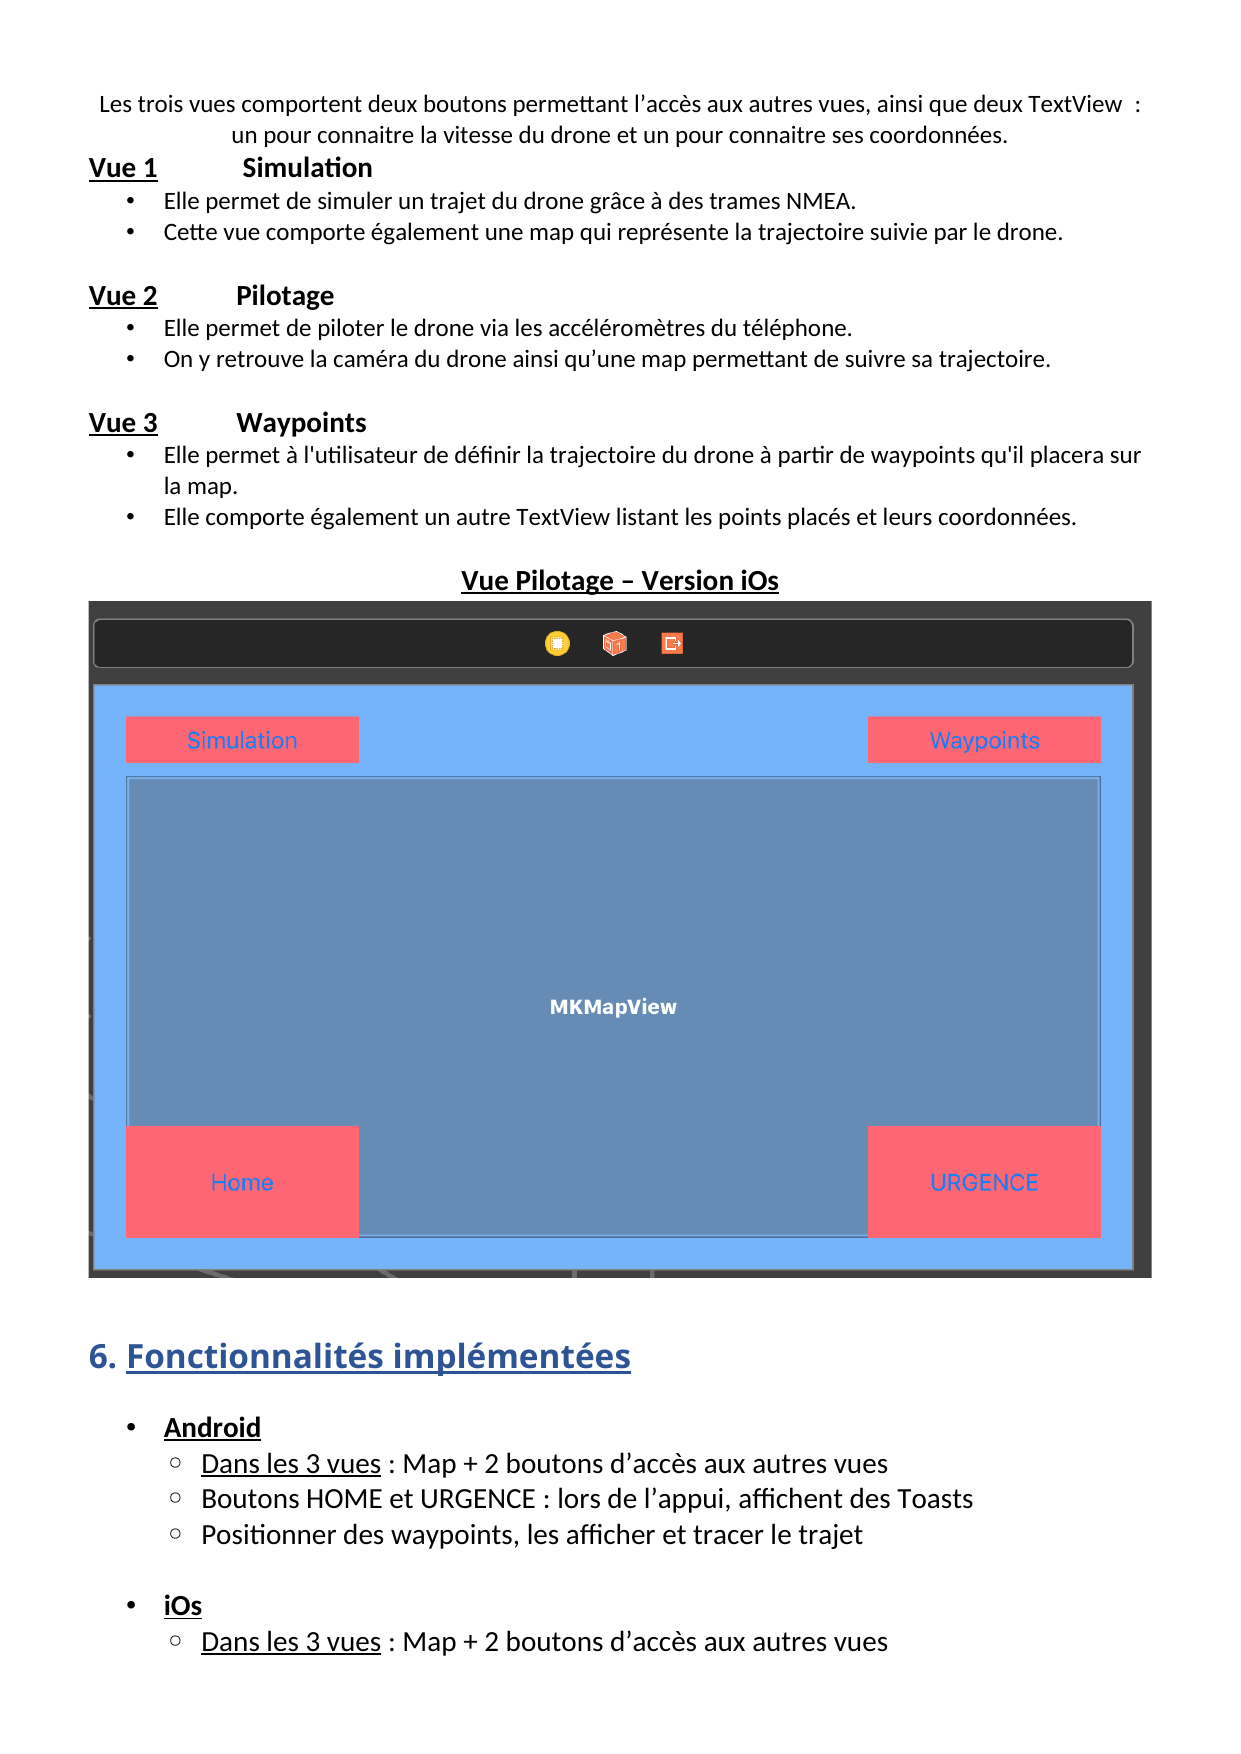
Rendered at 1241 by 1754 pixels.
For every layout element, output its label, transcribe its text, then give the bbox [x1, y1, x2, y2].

list Positionner des waypoints, les afficher et tracer le trajet [163, 1516, 1152, 1552]
list Dans les 3 vues : Map + 2 boutons d’accès aux autres vues [163, 1623, 1152, 1658]
text Vue 3 Waypoints [88, 404, 1152, 439]
list On y retrouve la caméra du drone ainsi qu’une map permettant de suivre sa trajectoire. [126, 343, 1152, 373]
picture [88, 601, 1152, 1278]
subtitle 6. Fonctionnalités implémentées [88, 1333, 1152, 1379]
list Elle comporte également un autre TextView listant les points placés et leurs coordonnées. [126, 501, 1152, 531]
list Android [126, 1409, 1152, 1445]
list Elle permet de simuler un trajet du drone grâce à des trames NMEA. [126, 185, 1152, 216]
list Elle permet à l'utilisateur de définir la trajectoire du drone à partir de waypoints qu'il placera sur la map. [126, 439, 1152, 501]
list Dans les 3 vues : Map + 2 boutons d’accès aux autres vues [163, 1445, 1152, 1480]
text Les trois vues comportent deux boutons permettant l’accès aux autres vues, ainsi que deux TextView : un pour connaitre la vitesse du drone et un pour connaitre ses coordonnées. [88, 88, 1152, 149]
list Boutons HOME et URGENCE : lors de l’appui, affichent des Toasts [163, 1480, 1152, 1516]
text Vue 1 Simulation [88, 149, 1152, 185]
text Vue Pilotage – Version iOs [88, 562, 1152, 597]
list Cette vue comporte également une map qui représente la trajectoire suivie par le drone. [126, 216, 1152, 246]
list iOs [126, 1587, 1152, 1623]
list Elle permet de piloter le drone via les accéléromètres du téléphone. [126, 312, 1152, 343]
text Vue 2 Pilotage [88, 277, 1152, 312]
